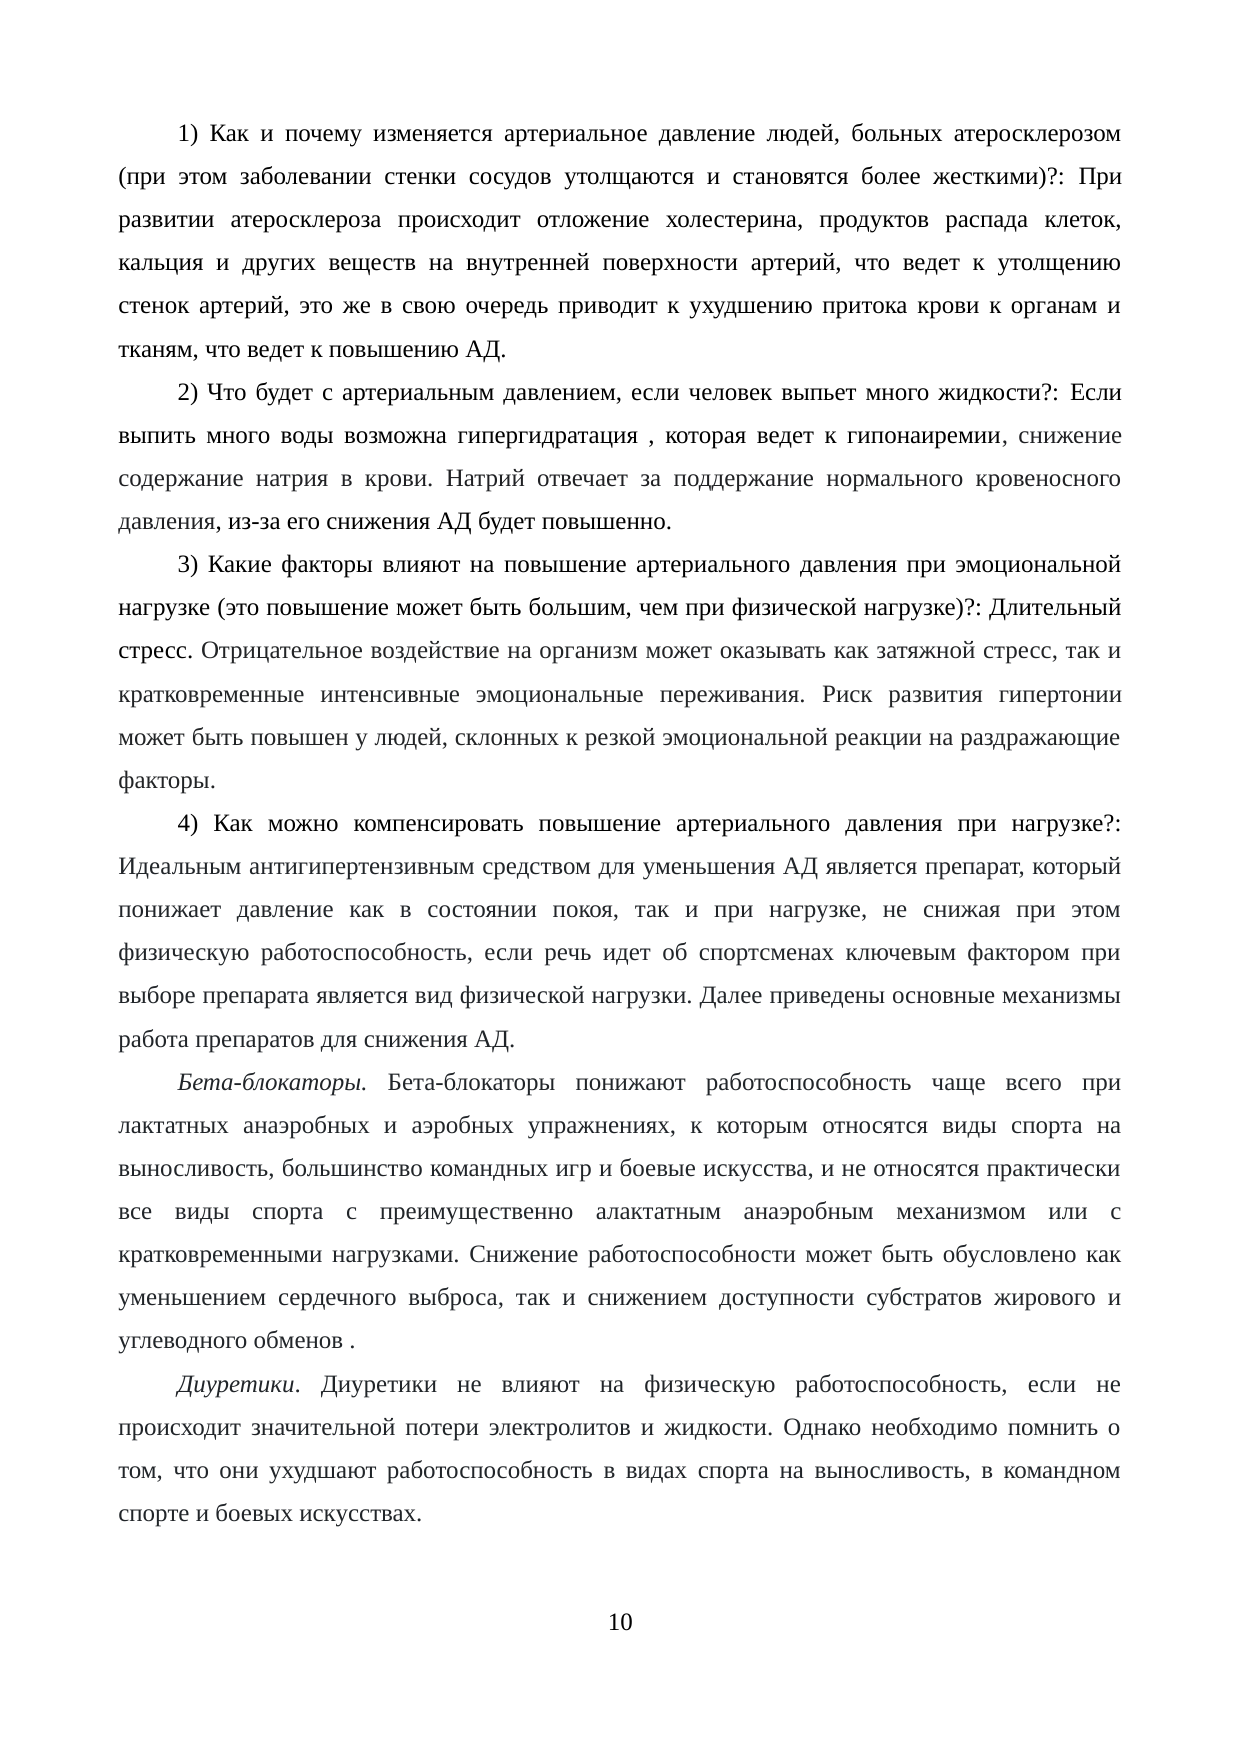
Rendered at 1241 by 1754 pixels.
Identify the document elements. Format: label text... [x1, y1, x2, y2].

text Бета-блокаторы. Бета-блокаторы понижают работоспособность чаще всего при лактатных анаэробных и аэробных упражнениях, к которым относятся виды спорта на выносливость, большинство командных игр и боевые искусства, и не относятся практически все виды спорта с преимущественно алактатным анаэробным механизмом или с кратковременными нагрузками. Снижение работоспособности может быть обусловлено как уменьшением сердечного выброса, так и снижением доступности субстратов жирового и углеводного обменов . [118, 1067, 1122, 1354]
text 4) Как можно компенсировать повышение артериального давления при нагрузке?: Идеальным антигипертензивным средством для уменьшения АД является препарат, который понижает давление как в состоянии покоя, так и при нагрузке, не снижая при этом физическую работоспособность, если речь идет об спортсменах ключевым фактором при выборе препарата является вид физической нагрузки. Далее приведены основные механизмы работа препаратов для снижения АД. [118, 808, 1122, 1052]
text 1) Как и почему изменяется артериальное давление людей, больных атеросклерозом (при этом заболевании стенки сосудов утолщаются и становятся более жесткими)?: При развитии атеросклероза происходит отложение холестерина, продуктов распада клеток, кальция и других веществ на внутренней поверхности артерий, что ведет к утолщению стенок артерий, это же в свою очередь приводит к ухудшению притока крови к органам и тканям, что ведет к повышению АД. [118, 118, 1122, 362]
text 3) Какие факторы влияют на повышение артериального давления при эмоциональной нагрузке (это повышение может быть большим, чем при физической нагрузке)?: Длительный стресс. Отрицательное воздействие на организм может оказывать как затяжной стресс, так и кратковременные интенсивные эмоциональные переживания. Риск развития гипертонии может быть повышен у людей, склонных к резкой эмоциональной реакции на раздражающие факторы. [118, 549, 1122, 794]
text 2) Что будет с артериальным давлением, если человек выпьет много жидкости?: Если выпить много воды возможна гипергидратация , которая ведет к гипонаиремии, снижение содержание натрия в крови. Натрий отвечает за поддержание нормального кровеносного давления, из-за его снижения АД будет повышенно. [118, 377, 1122, 535]
text Диуретики. Диуретики не влияют на физическую работоспособность, если не происходит значительной потери электролитов и жидкости. Однако необходимо помнить о том, что они ухудшают работоспособность в видах спорта на выносливость, в командном спорте и боевых искусствах. [118, 1369, 1122, 1527]
